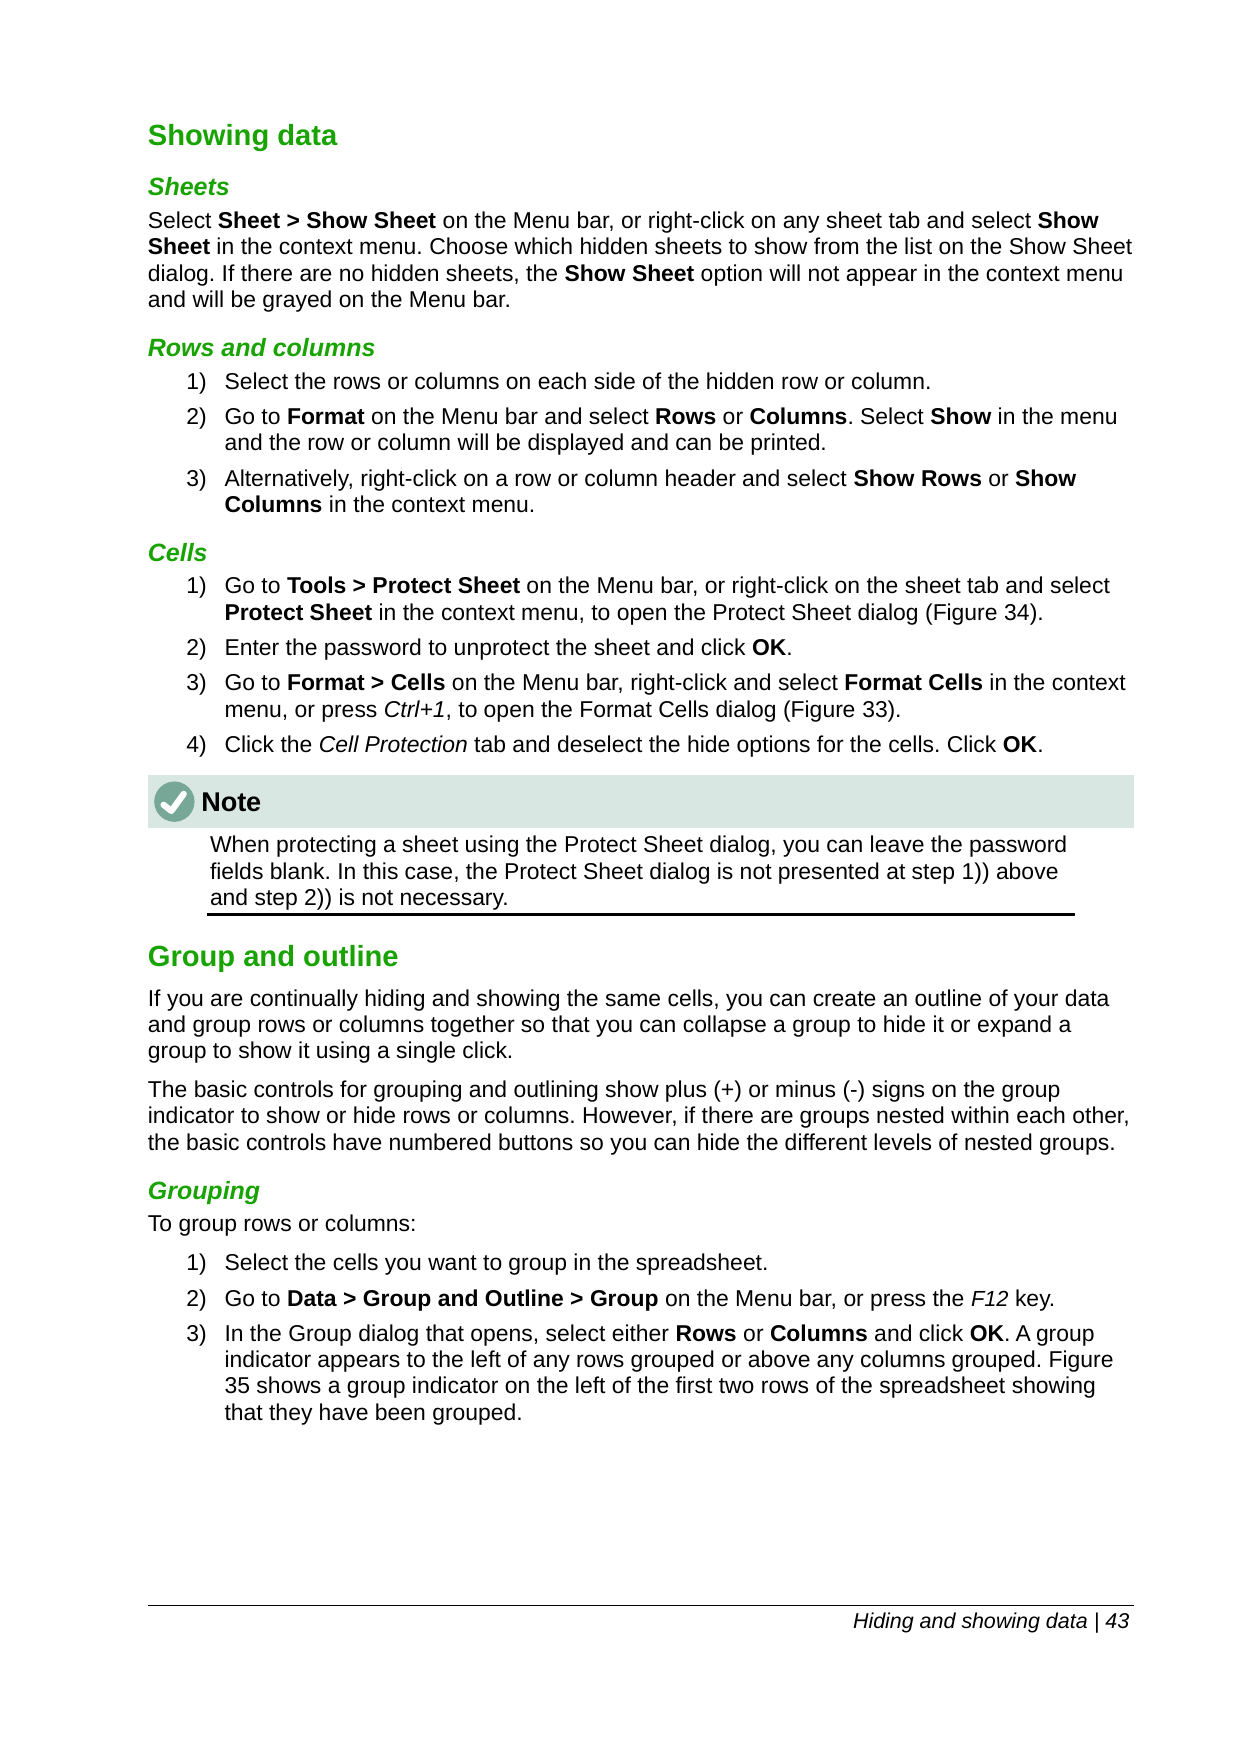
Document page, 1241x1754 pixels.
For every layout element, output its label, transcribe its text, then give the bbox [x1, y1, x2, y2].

text If you are continually hiding and showing the same cells, you can create an outline of your data and group rows or columns together so that you can collapse a group to hide it or expand a group to show it using a single click. [148, 984, 1134, 1063]
list Go to Format > Cells on the Menu bar, right-click and select Format Cells in the context menu, or press Ctrl+1, to open the Format Cells dialog (Figure 33). [207, 669, 1134, 722]
list Go to Data > Group and Outline > Group on the Menu bar, or press the F12 key. [207, 1284, 1134, 1311]
subtitle Rows and columns [148, 333, 1134, 362]
text When protecting a sheet using the Protect Sheet dialog, you can leave the password fields blank. In this case, the Protect Sheet dialog is not presented at step 1) above and step 2) is not necessary. [207, 828, 1075, 913]
subtitle Grouping [148, 1176, 1134, 1204]
subtitle Note [148, 775, 1134, 828]
list Go to Tools > Protect Sheet on the Menu bar, or right-click on the sheet tab and select Protect Sheet in the context menu, to open the Protect Sheet dialog (Figure 34). [207, 572, 1134, 625]
subtitle Cells [148, 538, 1134, 567]
list Alternatively, right-click on a row or column header and select Show Rows or Show Columns in the context menu. [207, 464, 1134, 517]
text Select Sheet > Show Sheet on the Menu bar, or right-click on any sheet tab and select Show Sheet in the context menu. Choose which hidden sheets to show from the list on the Show Sheet dialog. If there are no hidden sheets, the Show Sheet option will not appear in the context menu and will be grayed on the Menu bar. [148, 207, 1134, 312]
list Select the cells you want to group in the spreadsheet. [207, 1249, 1134, 1276]
subtitle Showing data [148, 118, 1134, 152]
text The basic controls for grouping and outlining show plus (+) or minus (-) signs on the group indicator to show or hide rows or columns. However, if there are groups nested within each other, the basic controls have numbered buttons so you can hide the different levels of nested groups. [148, 1076, 1134, 1155]
subtitle Sheets [148, 172, 1134, 201]
list Go to Format on the Menu bar and select Rows or Columns. Select Show in the menu and the row or column will be displayed and can be printed. [207, 403, 1134, 456]
list Click the Cell Protection tab and deselect the hide options for the cells. Click OK. [207, 731, 1134, 757]
list Enter the password to unprotect the sheet and click OK. [207, 634, 1134, 660]
list Select the rows or columns on each side of the hidden row or column. [207, 368, 1134, 394]
list In the Group dialog that opens, select either Rows or Columns and click OK. A group indicator appears to the left of any rows grouped or above any columns grouped. Figure 35 shows a group indicator on the left of the first two rows of the spreadsheet showing that they have been grouped. [207, 1320, 1134, 1425]
text To group rows or columns: [148, 1210, 1134, 1237]
subtitle Group and outline [148, 939, 1134, 973]
